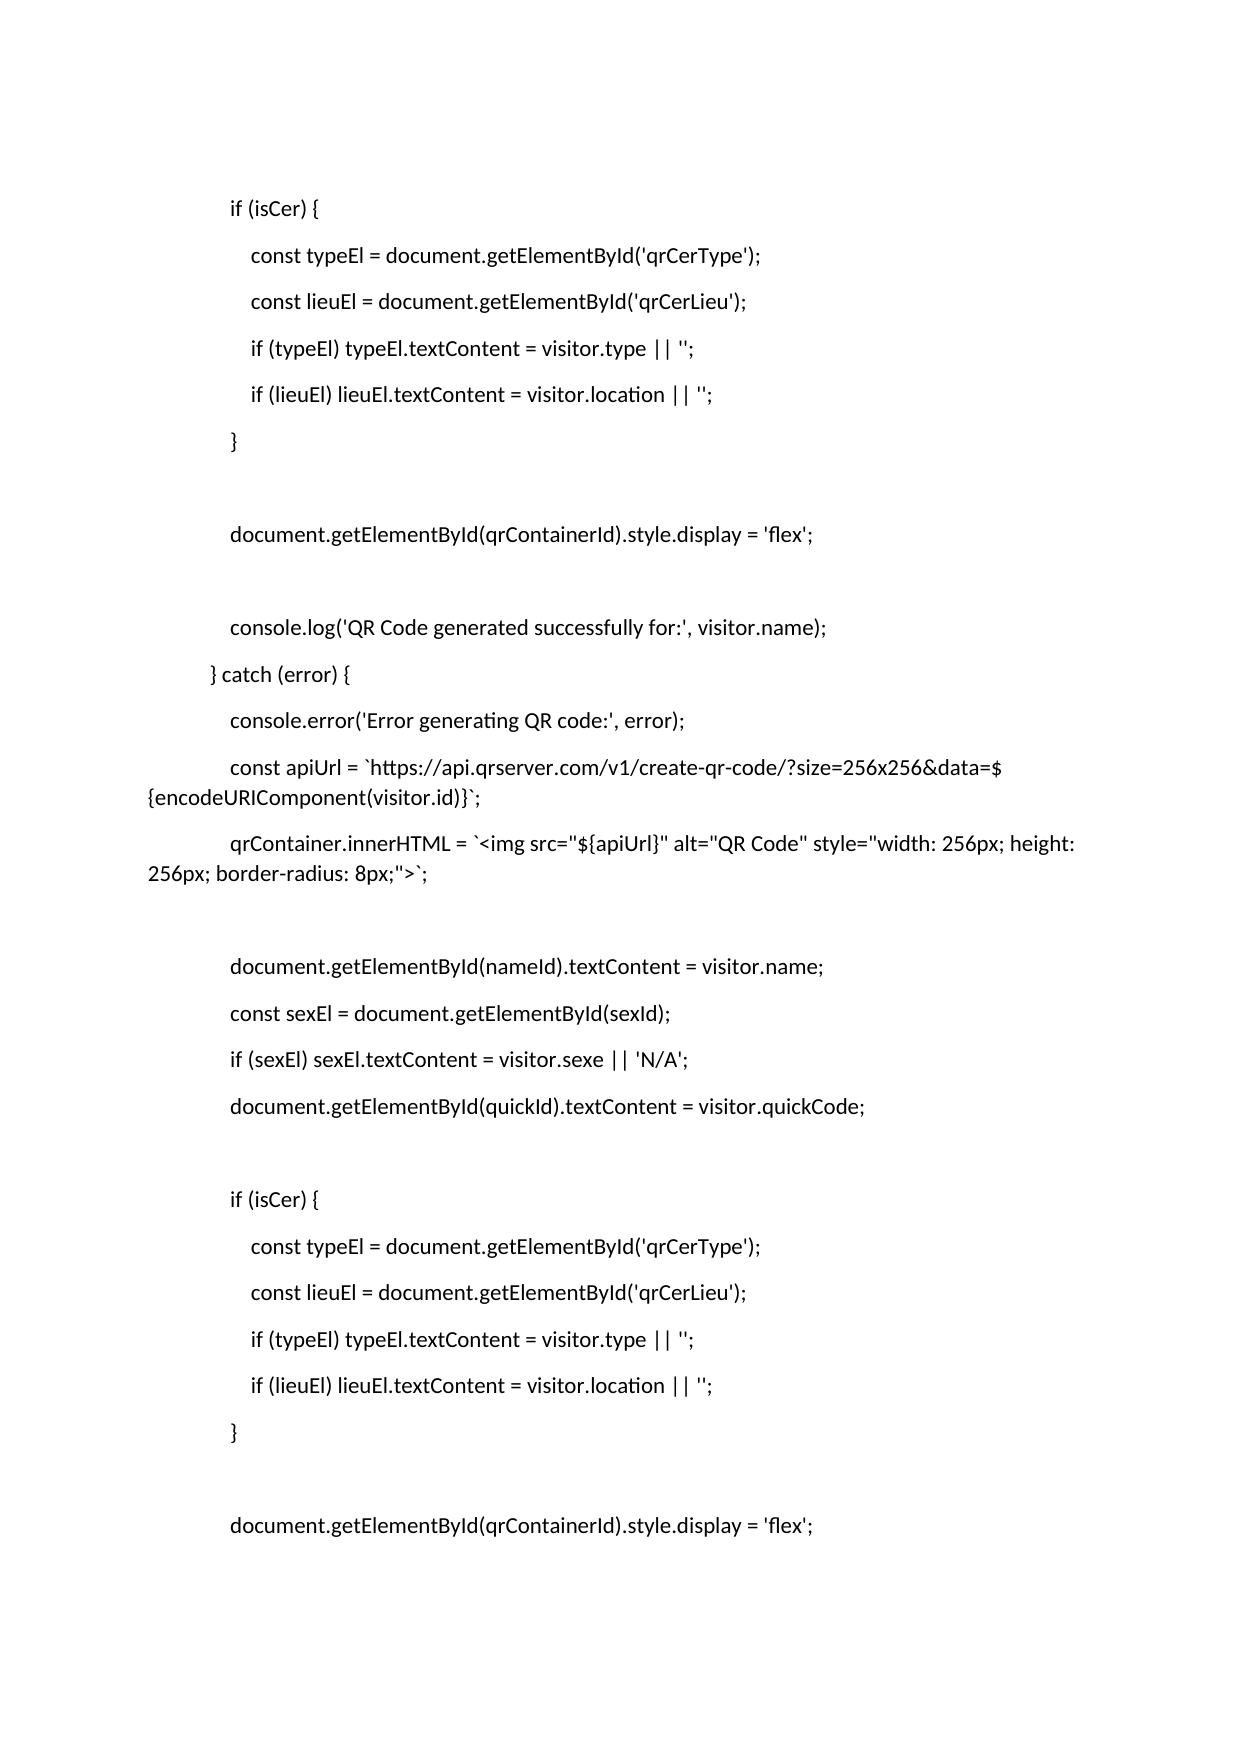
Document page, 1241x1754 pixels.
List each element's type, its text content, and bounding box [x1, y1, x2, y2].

text } catch (error) { [148, 660, 1093, 688]
text if (typeEl) typeEl.textContent = visitor.type || ''; [148, 1325, 1093, 1353]
text const sexEl = document.getElementById(sexId); [148, 999, 1093, 1027]
text document.getElementById(qrContainerId).style.display = 'flex'; [148, 1511, 1093, 1539]
text if (sexEl) sexEl.textContent = visitor.sexe || 'N/A'; [148, 1046, 1093, 1073]
text document.getElementById(nameId).textContent = visitor.name; [148, 952, 1093, 980]
text const typeEl = document.getElementById('qrCerType'); [148, 1232, 1093, 1260]
text if (isCer) { [148, 1185, 1093, 1213]
text } [148, 427, 1093, 455]
text document.getElementById(quickId).textContent = visitor.quickCode; [148, 1092, 1093, 1120]
text if (isCer) { [148, 194, 1093, 222]
text const lieuEl = document.getElementById('qrCerLieu'); [148, 1278, 1093, 1306]
text document.getElementById(qrContainerId).style.display = 'flex'; [148, 520, 1093, 548]
text if (lieuEl) lieuEl.textContent = visitor.location || ''; [148, 380, 1093, 408]
text qrContainer.innerHTML = `<img src="${apiUrl}" alt="QR Code" style="width: 256px; height: 256px; border-radius: 8px;">`; [148, 829, 1093, 887]
text if (lieuEl) lieuEl.textContent = visitor.location || ''; [148, 1371, 1093, 1399]
text const apiUrl = `https://api.qrserver.com/v1/create-qr-code/?size=256x256&data=${encodeURIComponent(visitor.id)}`; [148, 753, 1093, 811]
text const typeEl = document.getElementById('qrCerType'); [148, 241, 1093, 269]
text if (typeEl) typeEl.textContent = visitor.type || ''; [148, 334, 1093, 362]
text } [148, 1418, 1093, 1446]
text console.log('QR Code generated successfully for:', visitor.name); [148, 613, 1093, 641]
text const lieuEl = document.getElementById('qrCerLieu'); [148, 287, 1093, 315]
text console.error('Error generating QR code:', error); [148, 706, 1093, 734]
